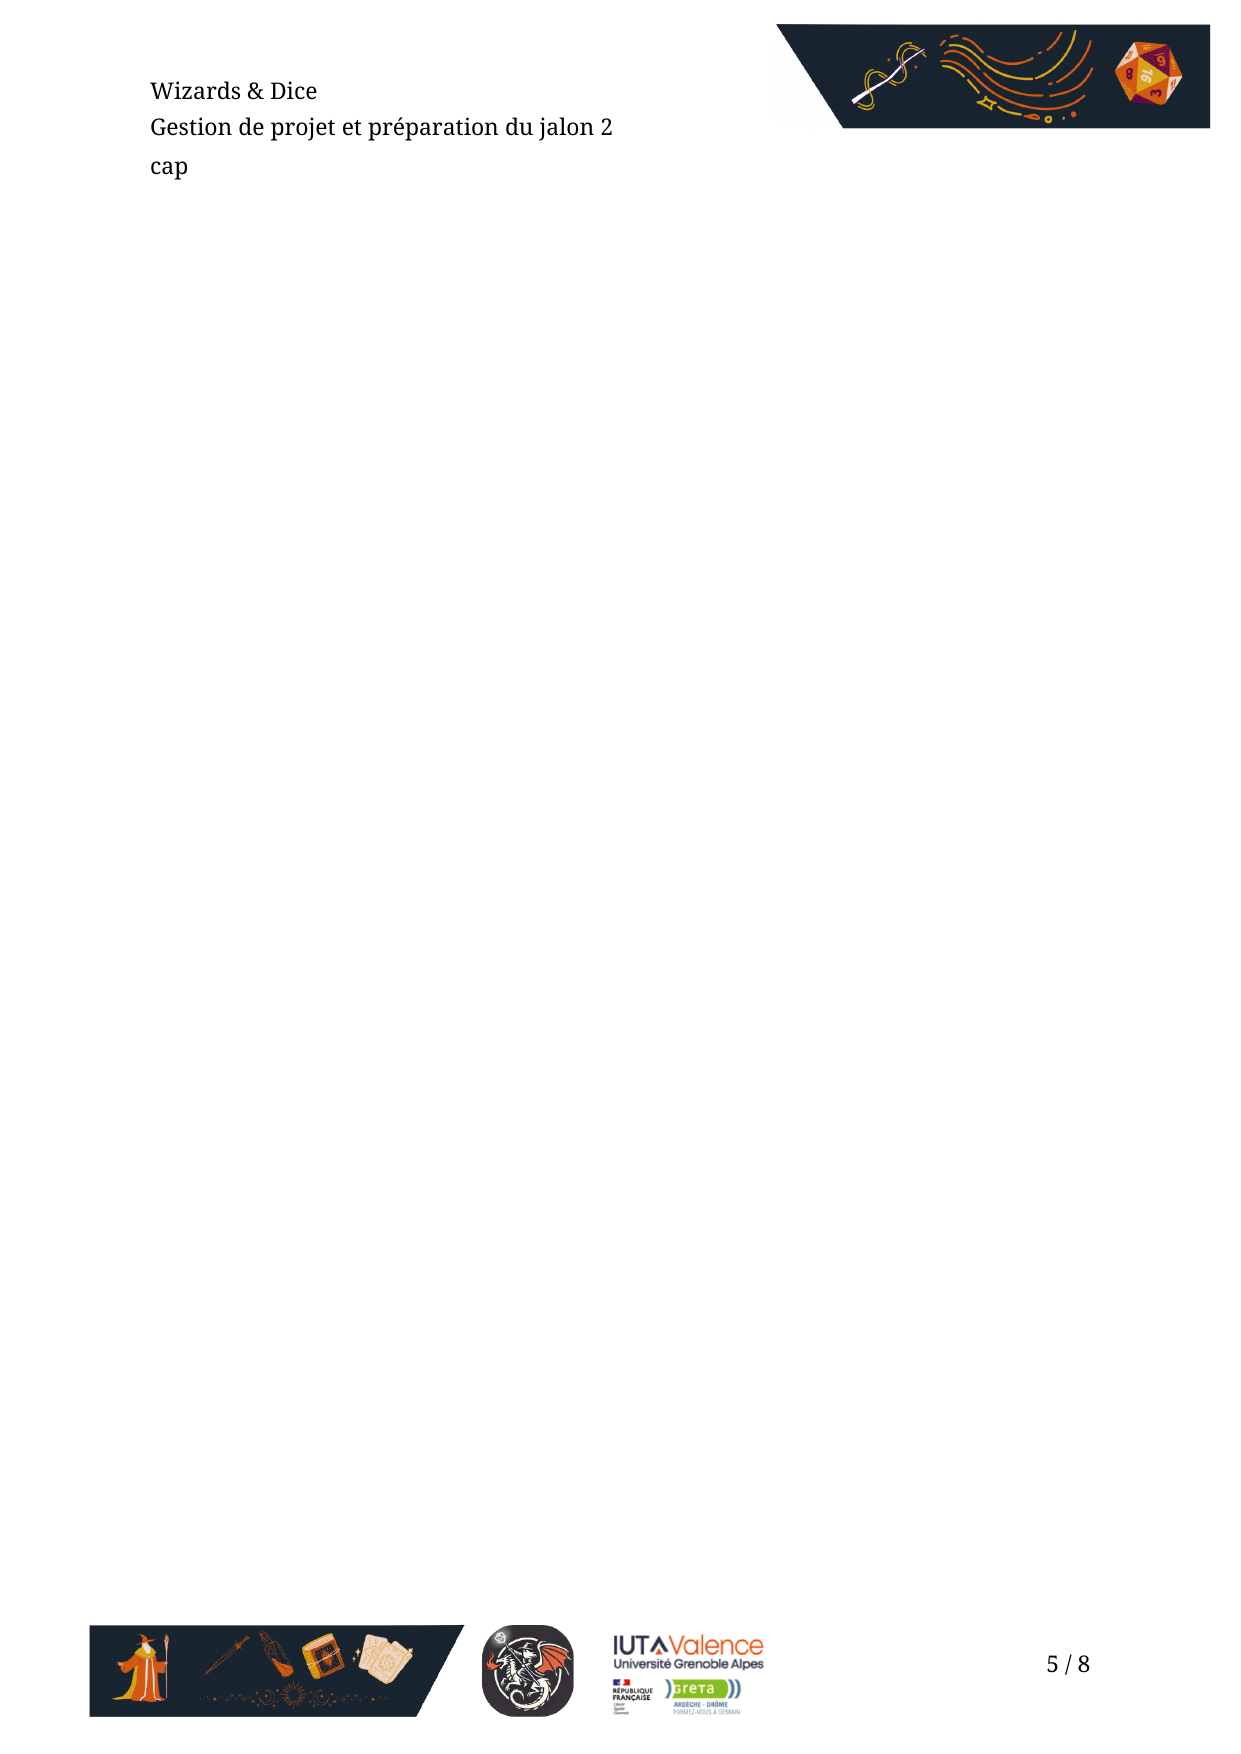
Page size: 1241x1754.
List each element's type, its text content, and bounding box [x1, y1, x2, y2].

picture [81, 1614, 788, 1726]
picture [771, 21, 1218, 131]
text cap [150, 150, 1090, 181]
